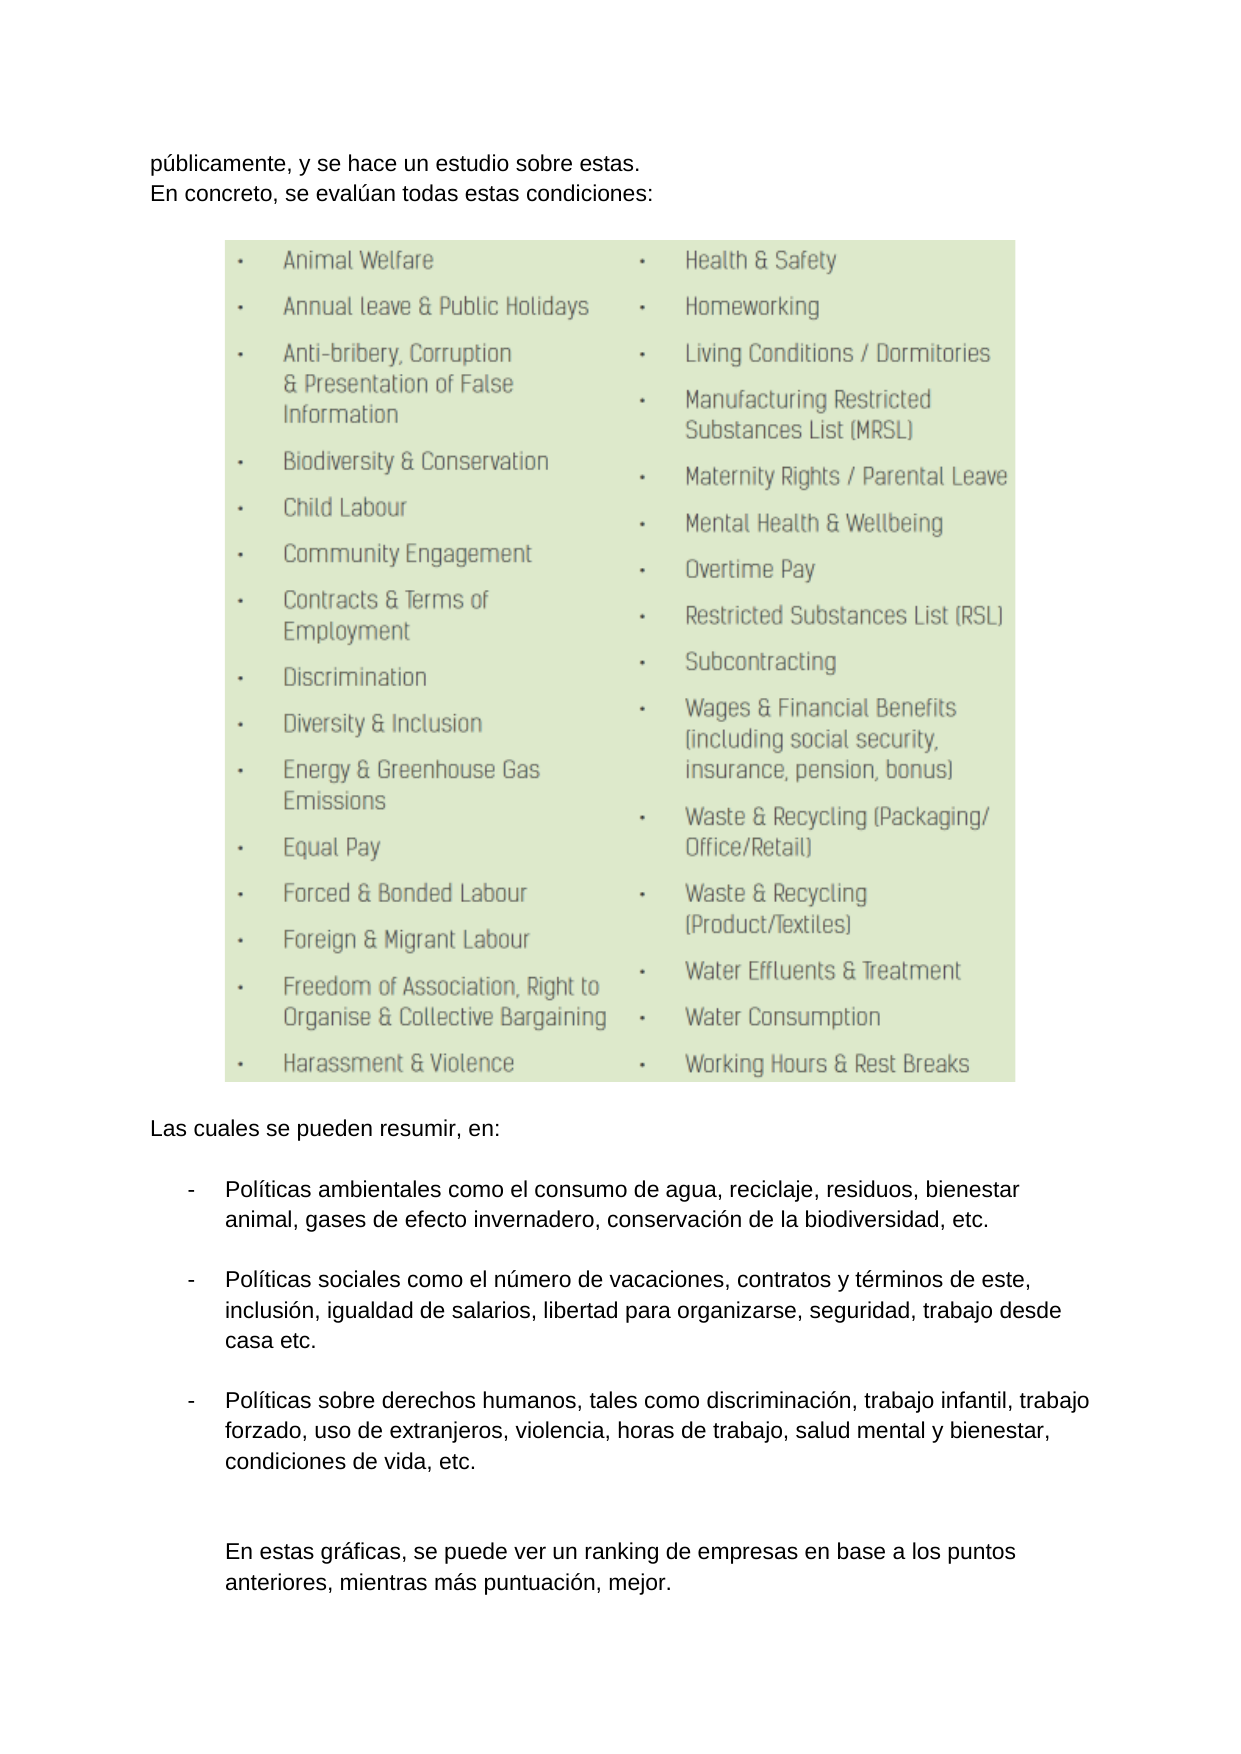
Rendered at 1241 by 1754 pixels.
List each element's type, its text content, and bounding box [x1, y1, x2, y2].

text Las cuales se pueden resumir, en: [150, 1115, 1090, 1142]
picture [224, 240, 1016, 1082]
text públicamente, y se hace un estudio sobre estas. [150, 150, 1090, 176]
list Políticas ambientales como el consumo de agua, reciclaje, residuos, bienestar animal, gases de efecto invernadero, conservación de la biodiversidad, etc. [187, 1176, 1090, 1232]
list Políticas sobre derechos humanos, tales como discriminación, trabajo infantil, trabajo forzado, uso de extranjeros, violencia, horas de trabajo, salud mental y bienestar, condiciones de vida, etc. [187, 1387, 1090, 1474]
text En estas gráficas, se puede ver un ranking de empresas en base a los puntos anteriores, mientras más puntuación, mejor. [225, 1538, 1090, 1595]
text En concreto, se evalúan todas estas condiciones: [150, 180, 1090, 207]
list Políticas sociales como el número de vacaciones, contratos y términos de este, inclusión, igualdad de salarios, libertad para organizarse, seguridad, trabajo desde casa etc. [187, 1266, 1090, 1353]
